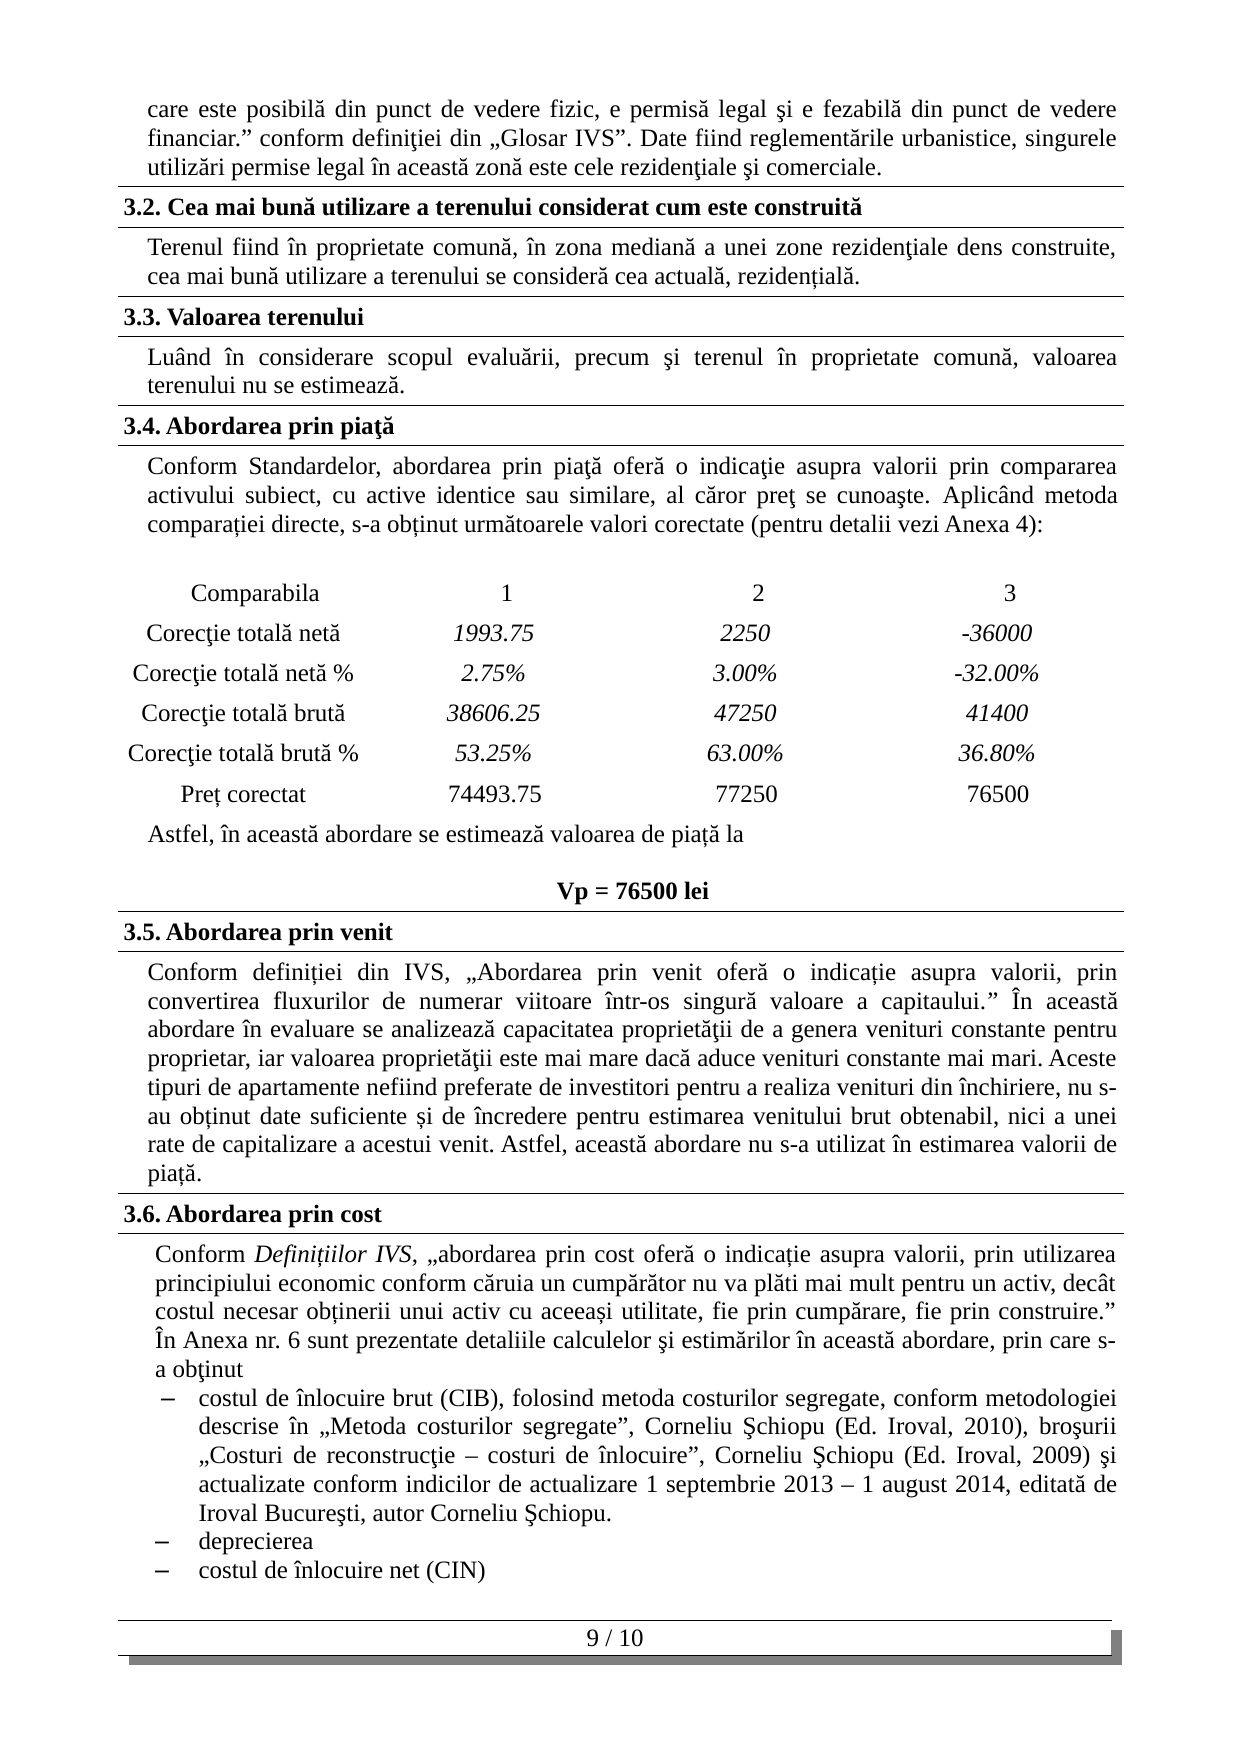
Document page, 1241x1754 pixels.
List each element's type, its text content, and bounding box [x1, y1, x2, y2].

table_cell 3.3. Valoarea terenului [118, 297, 1124, 336]
table_cell Corecţie totală brută [118, 693, 369, 733]
table_cell 76500 [872, 773, 1124, 813]
table_cell 2.75% [369, 653, 621, 693]
table_cell -32.00% [872, 653, 1124, 693]
table_cell Luând în considerare scopul evaluării, precum şi terenul în proprietate comună, valoarea terenului nu se estimează. [118, 337, 1124, 405]
table_cell Conform Definițiilor IVS, „abordarea prin cost oferă o indicație asupra valorii, prin utilizarea principiului economic conform căruia un cumpărător nu va plăti mai mult pentru un activ, decât costul necesar obținerii unui activ cu aceeași utilitate, fie prin cumpărare, fie prin construire.” În Anexa nr. 6 sunt prezentate detaliile calculelor şi estimărilor în această abordare, prin care s-a obţinut costul de înlocuire brut (CIB), folosind metoda costurilor segregate, conform metodologiei descrise în „Metoda costurilor segregate”, Corneliu Şchiopu (Ed. Iroval, 2010), broşurii „Costuri de reconstrucţie – costuri de înlocuire”, Corneliu Şchiopu (Ed. Iroval, 2009) şi actualizate conform indicilor de actualizare 1 septembrie 2013 – 1 august 2014, editată de Iroval Bucureşti, autor Corneliu Şchiopu. deprecierea costul de înlocuire net (CIN) [118, 1234, 1124, 1590]
table_cell 63.00% [621, 733, 872, 773]
table_cell 47250 [621, 693, 872, 733]
table_cell Corecţie totală netă % [118, 653, 369, 693]
table_cell 3.6. Abordarea prin cost [118, 1194, 1124, 1233]
table_cell 2250 [621, 612, 872, 652]
table_cell 3.00% [621, 653, 872, 693]
table_cell Corecţie totală brută % [118, 733, 369, 773]
table_cell Comparabila [118, 572, 369, 612]
table_cell Corecţie totală netă [118, 612, 369, 652]
table_cell 74493.75 [369, 773, 621, 813]
table_cell 36.80% [872, 733, 1124, 773]
table_cell Preț corectat [118, 773, 369, 813]
table_cell Conform Standardelor, abordarea prin piaţă oferă o indicaţie asupra valorii prin compararea activului subiect, cu active identice sau similare, al căror preţ se cunoaşte. Aplicând metoda comparației directe, s-a obținut următoarele valori corectate (pentru detalii vezi Anexa 4): [118, 446, 1124, 572]
table_cell 3.2. Cea mai bună utilizare a terenului considerat cum este construită [118, 187, 1124, 227]
table_cell -36000 [872, 612, 1124, 652]
table_cell Conform definiției din IVS, „Abordarea prin venit oferă o indicație asupra valorii, prin convertirea fluxurilor de numerar viitoare într-os singură valoare a capitaului.” În această abordare în evaluare se analizează capacitatea proprietăţii de a genera venituri constante pentru proprietar, iar valoarea proprietăţii este mai mare dacă aduce venituri constante mai mari. Aceste tipuri de apartamente nefiind preferate de investitori pentru a realiza venituri din închiriere, nu s-au obținut date suficiente și de încredere pentru estimarea venitului brut obtenabil, nici a unei rate de capitalizare a acestui venit. Astfel, această abordare nu s-a utilizat în estimarea valorii de piață. [118, 952, 1124, 1193]
table_cell 3.5. Abordarea prin venit [118, 912, 1124, 951]
table_cell Terenul fiind în proprietate comună, în zona mediană a unei zone rezidenţiale dens construite, cea mai bună utilizare a terenului se consideră cea actuală, rezidențială. [118, 228, 1124, 296]
table_cell 77250 [621, 773, 872, 813]
table_cell 1993.75 [369, 612, 621, 652]
table_cell care este posibilă din punct de vedere fizic, e permisă legal şi e fezabilă din punct de vedere financiar.” conform definiţiei din „Glosar IVS”. Date fiind reglementările urbanistice, singurele utilizări permise legal în această zonă este cele rezidenţiale şi comerciale. [118, 89, 1124, 186]
table_cell 3.4. Abordarea prin piaţă [118, 406, 1124, 445]
table_cell 2 [621, 572, 872, 612]
table_cell Astfel, în această abordare se estimează valoarea de piață la Vp = 76500 lei [118, 813, 1124, 911]
table_cell 53.25% [369, 733, 621, 773]
table_cell 3 [872, 572, 1124, 612]
table_cell 1 [369, 572, 621, 612]
table_cell 38606.25 [369, 693, 621, 733]
table_cell 41400 [872, 693, 1124, 733]
